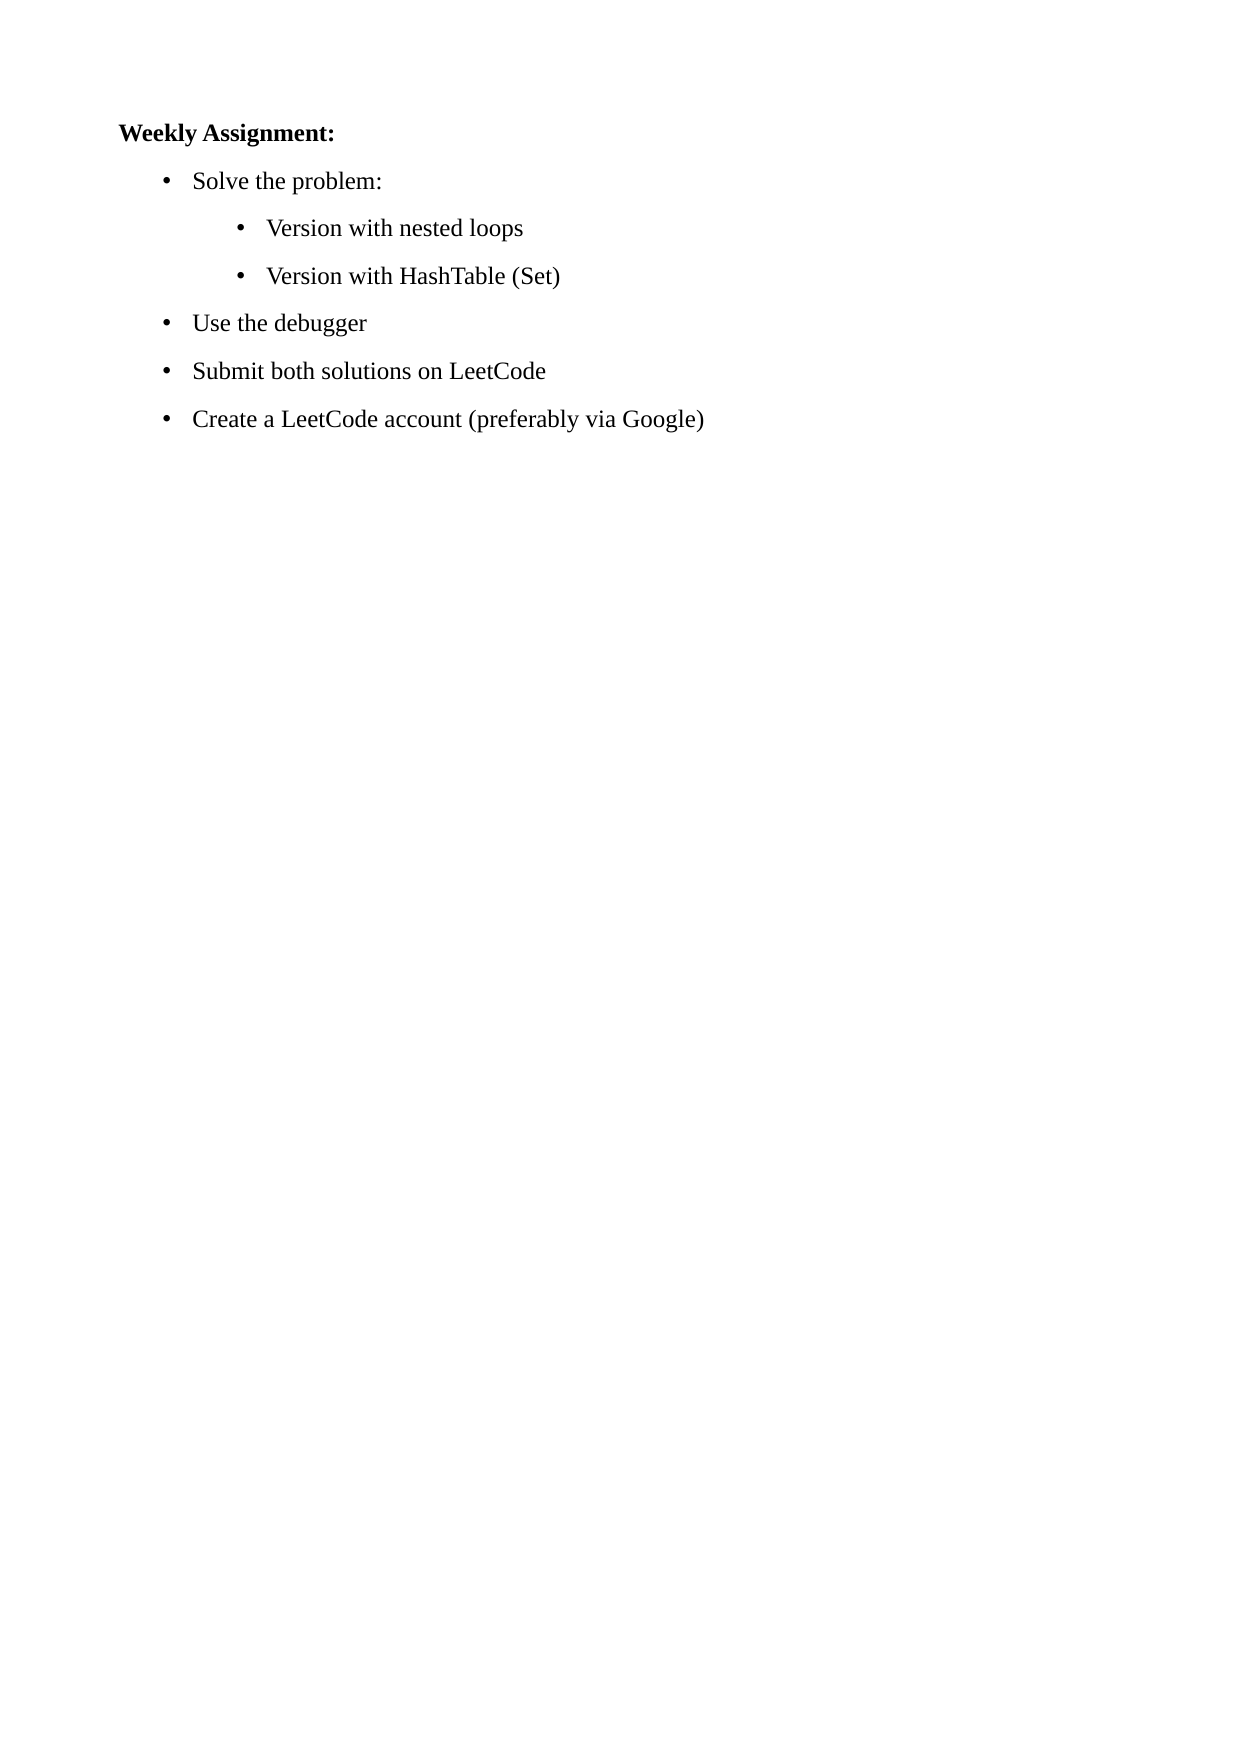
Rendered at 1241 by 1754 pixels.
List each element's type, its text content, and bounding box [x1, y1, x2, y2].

list Submit both solutions on LeetCode [162, 356, 1122, 385]
list Version with HashTable (Set) [236, 261, 1122, 290]
text Weekly Assignment: [118, 118, 1122, 147]
list Version with nested loops [236, 213, 1122, 242]
list Create a LeetCode account (preferably via Google) [162, 404, 1122, 432]
list Use the debugger [162, 308, 1122, 337]
list Solve the problem: [162, 166, 1122, 194]
